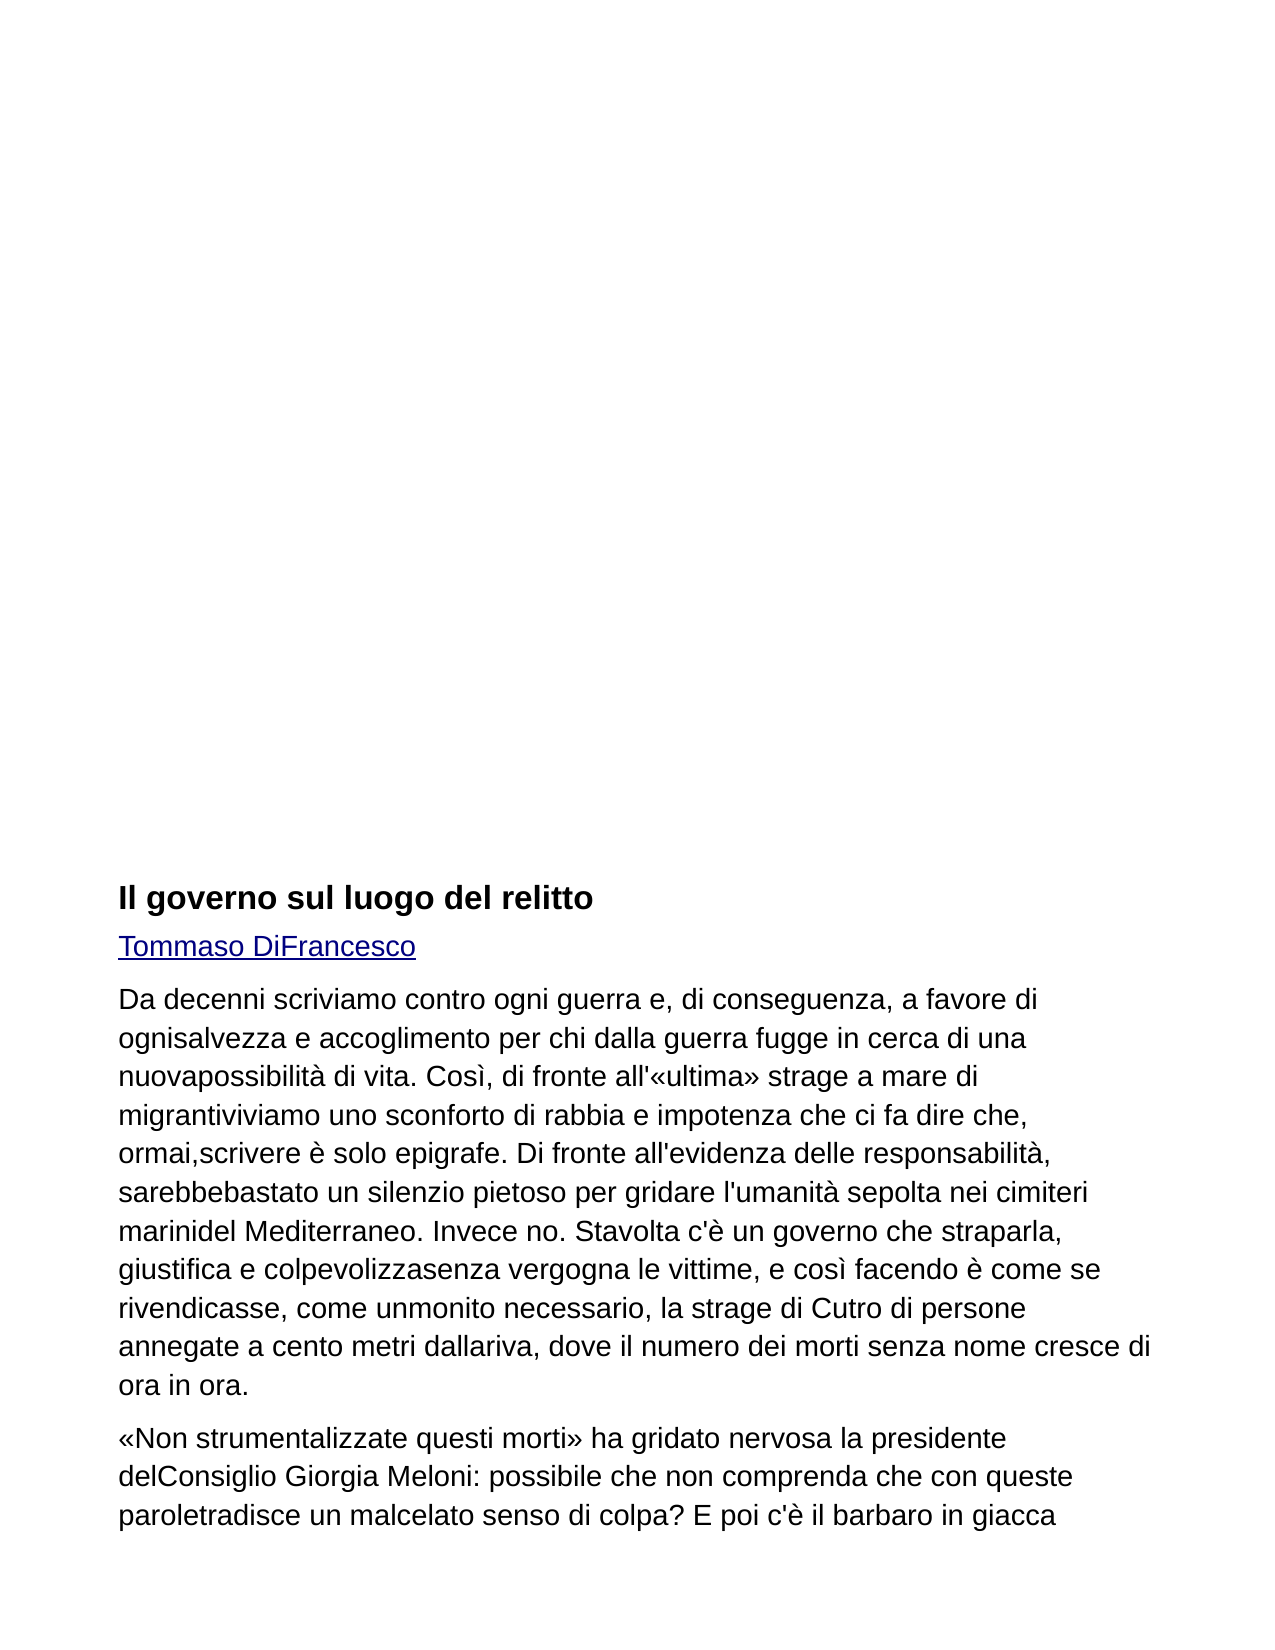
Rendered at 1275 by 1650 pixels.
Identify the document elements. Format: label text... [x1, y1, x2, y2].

text Tommaso DiFrancesco [118, 929, 1157, 963]
text Da decenni scriviamo contro ogni guerra e, di conseguenza, a favore di ognisalvezza e accoglimento per chi dalla guerra fugge in cerca di una nuovapossibilità di vita. Così, di fronte all'«ultima» strage a mare di migrantiviviamo uno sconforto di rabbia e impotenza che ci fa dire che, ormai,scrivere è solo epigrafe. Di fronte all'evidenza delle responsabilità, sarebbebastato un silenzio pietoso per gridare l'umanità sepolta nei cimiteri marinidel Mediterraneo. Invece no. Stavolta c'è un governo che straparla, giustifica e colpevolizzasenza vergogna le vittime, e così facendo è come se rivendicasse, come unmonito necessario, la strage di Cutro di persone annegate a cento metri dallariva, dove il numero dei morti senza nome cresce di ora in ora. [118, 982, 1157, 1401]
text «Non strumentalizzate questi morti» ha gridato nervosa la presidente delConsiglio Giorgia Meloni: possibile che non comprenda che con queste paroletradisce un malcelato senso di colpa? E poi c'è il barbaro in giacca [118, 1421, 1157, 1532]
subtitle Il governo sul luogo del relitto [118, 878, 1157, 917]
